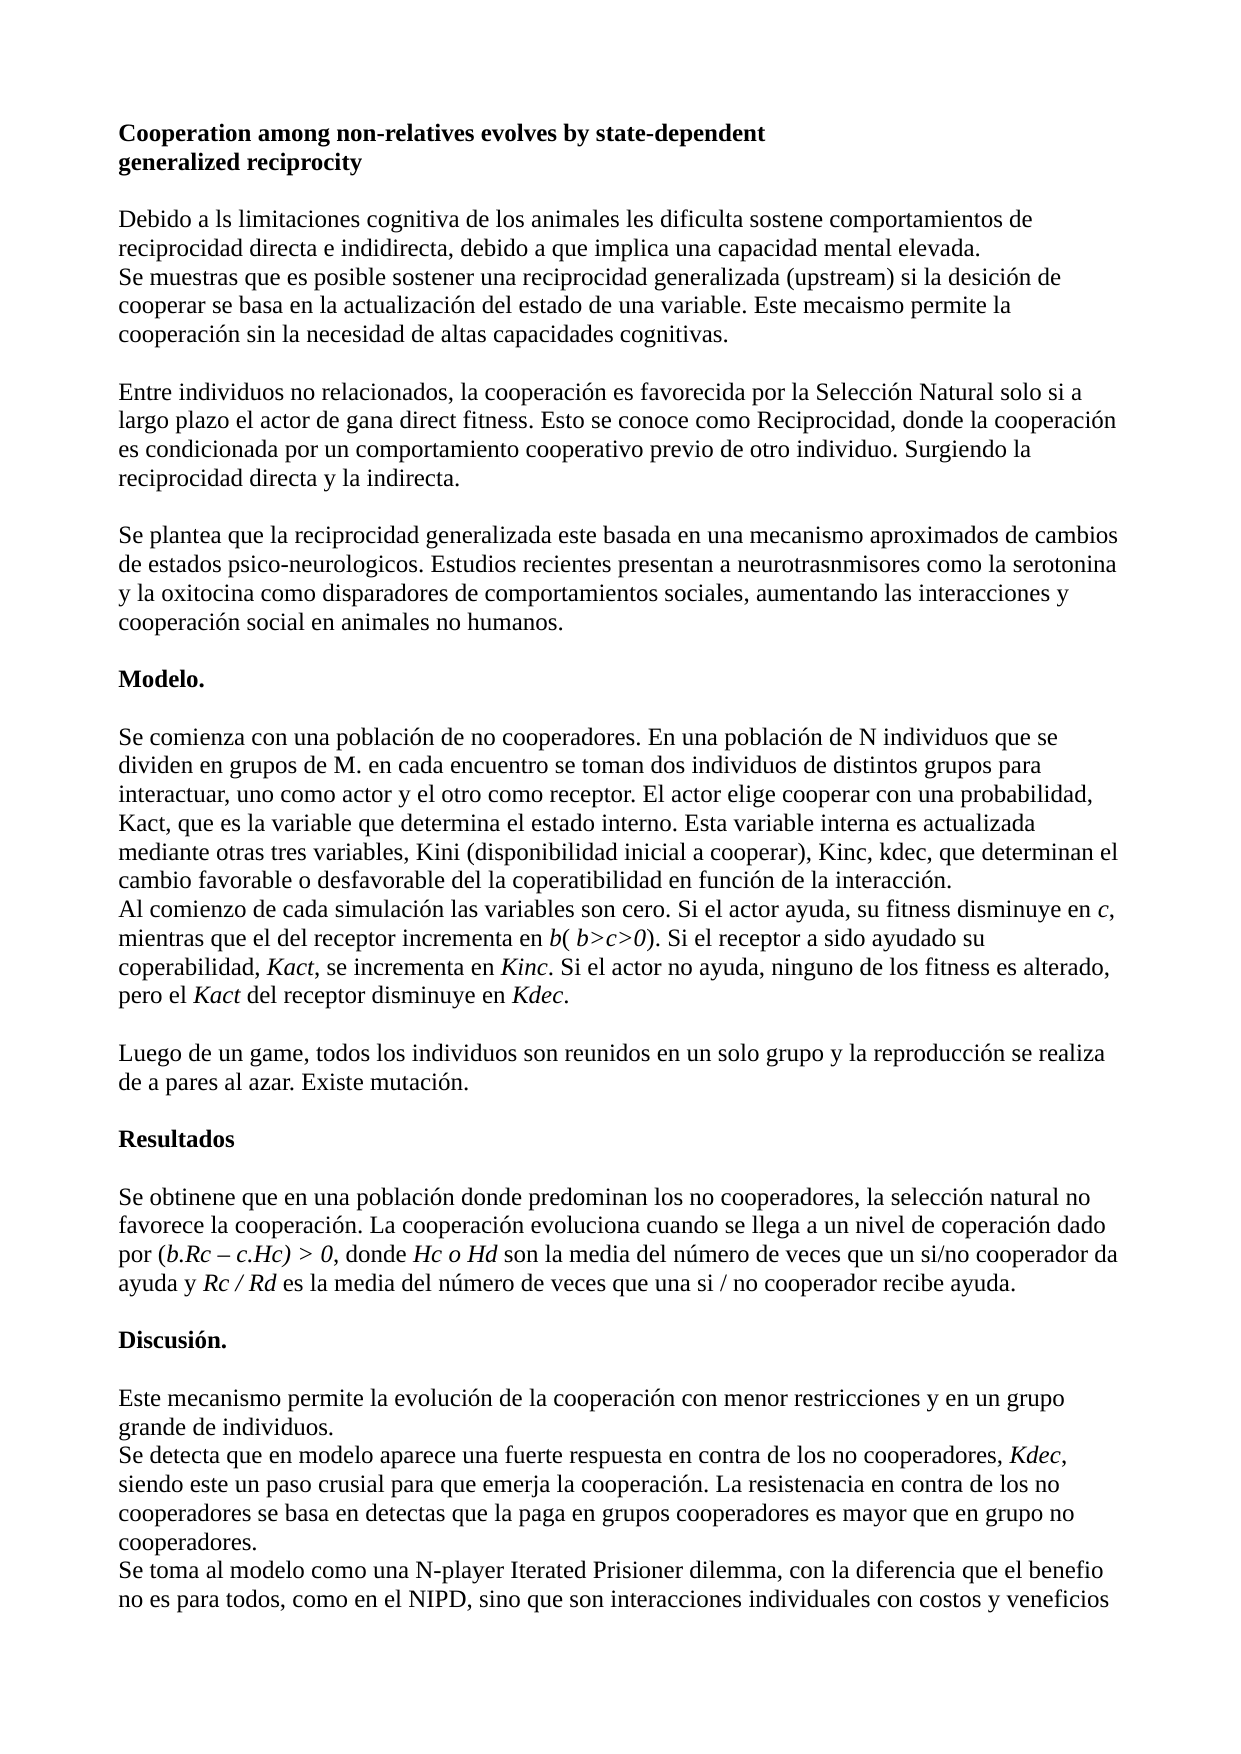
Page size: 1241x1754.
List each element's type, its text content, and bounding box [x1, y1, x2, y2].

text Se plantea que la reciprocidad generalizada este basada en una mecanismo aproximados de cambios de estados psico-neurologicos. Estudios recientes presentan a neurotrasnmisores como la serotonina y la oxitocina como disparadores de comportamientos sociales, aumentando las interacciones y cooperación social en animales no humanos. [118, 521, 1122, 636]
text Resultados [118, 1124, 1122, 1153]
text Se comienza con una población de no cooperadores. En una población de N individuos que se dividen en grupos de M. en cada encuentro se toman dos individuos de distintos grupos para interactuar, uno como actor y el otro como receptor. El actor elige cooperar con una probabilidad, Kact, que es la variable que determina el estado interno. Esta variable interna es actualizada mediante otras tres variables, Kini (disponibilidad inicial a cooperar), Kinc, kdec, que determinan el cambio favorable o desfavorable del la coperatibilidad en función de la interacción. [118, 722, 1122, 894]
text Cooperation among non-relatives evolves by state-dependent [118, 118, 1122, 147]
text Entre individuos no relacionados, la cooperación es favorecida por la Selección Natural solo si a largo plazo el actor de gana direct fitness. Esto se conoce como Reciprocidad, donde la cooperación es condicionada por un comportamiento cooperativo previo de otro individuo. Surgiendo la reciprocidad directa y la indirecta. [118, 377, 1122, 492]
text Debido a ls limitaciones cognitiva de los animales les dificulta sostene comportamientos de reciprocidad directa e indidirecta, debido a que implica una capacidad mental elevada. [118, 204, 1122, 262]
text Modelo. [118, 664, 1122, 693]
text Se toma al modelo como una N-player Iterated Prisioner dilemma, con la diferencia que el benefio no es para todos, como en el NIPD, sino que son interacciones individuales con costos y veneficios [118, 1556, 1122, 1613]
text Este mecanismo permite la evolución de la cooperación con menor restricciones y en un grupo grande de individuos. [118, 1383, 1122, 1441]
text Se detecta que en modelo aparece una fuerte respuesta en contra de los no cooperadores, Kdec, siendo este un paso crusial para que emerja la cooperación. La resistenacia en contra de los no cooperadores se basa en detectas que la paga en grupos cooperadores es mayor que en grupo no cooperadores. [118, 1441, 1122, 1556]
text Se obtinene que en una población donde predominan los no cooperadores, la selección natural no favorece la cooperación. La cooperación evoluciona cuando se llega a un nivel de coperación dado por (b.Rc – c.Hc) > 0, donde Hc o Hd son la media del número de veces que un si/no cooperador da ayuda y Rc / Rd es la media del número de veces que una si / no cooperador recibe ayuda. [118, 1182, 1122, 1297]
text Se muestras que es posible sostener una reciprocidad generalizada (upstream) si la desición de cooperar se basa en la actualización del estado de una variable. Este mecaismo permite la cooperación sin la necesidad de altas capacidades cognitivas. [118, 262, 1122, 348]
text Luego de un game, todos los individuos son reunidos en un solo grupo y la reproducción se realiza de a pares al azar. Existe mutación. [118, 1038, 1122, 1096]
text Discusión. [118, 1326, 1122, 1354]
text Al comienzo de cada simulación las variables son cero. Si el actor ayuda, su fitness disminuye en c, mientras que el del receptor incrementa en b( b>c>0). Si el receptor a sido ayudado su coperabilidad, Kact, se incrementa en Kinc. Si el actor no ayuda, ninguno de los fitness es alterado, pero el Kact del receptor disminuye en Kdec. [118, 894, 1122, 1009]
text generalized reciprocity [118, 147, 1122, 176]
